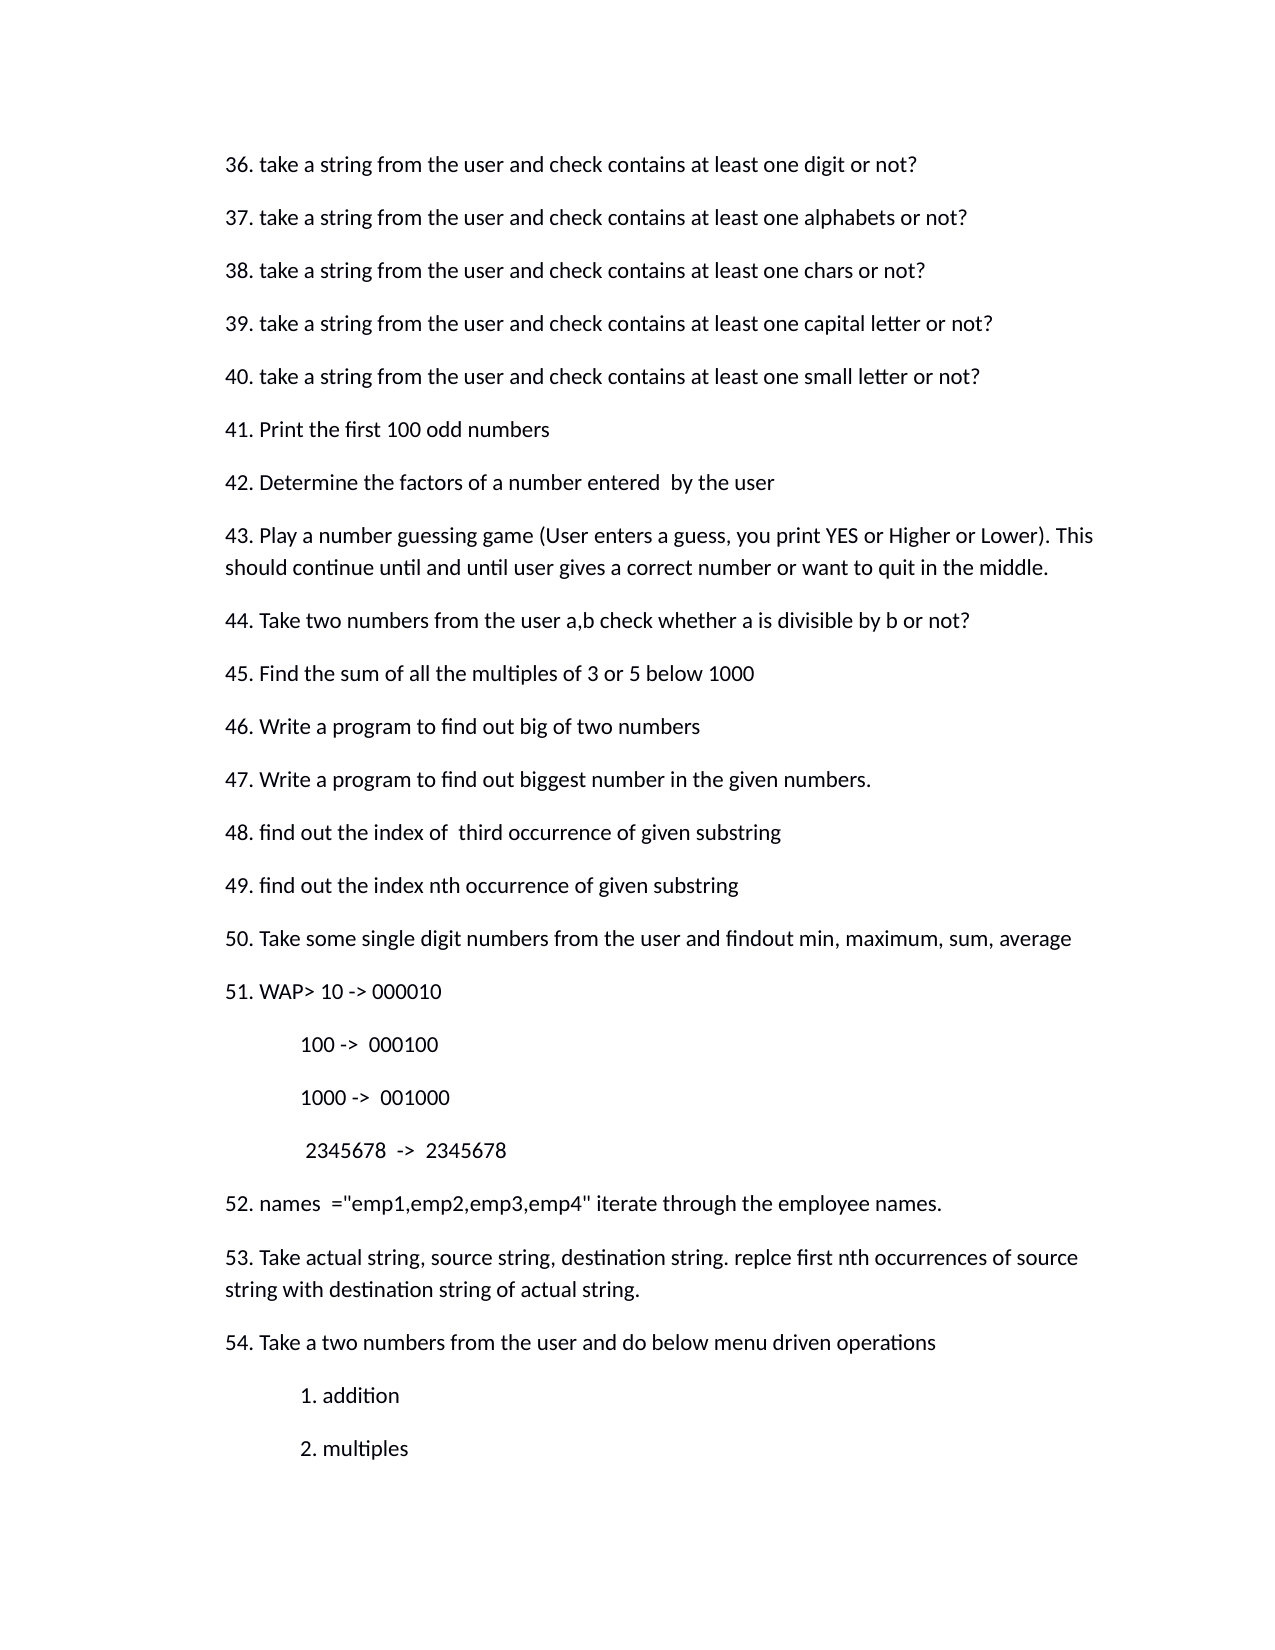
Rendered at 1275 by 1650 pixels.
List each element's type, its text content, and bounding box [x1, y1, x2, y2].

list 37. take a string from the user and check contains at least one alphabets or not? [225, 203, 1125, 231]
list 43. Play a number guessing game (User enters a guess, you print YES or Higher or Lower). This should continue until and until user gives a correct number or want to quit in the middle. [225, 521, 1125, 581]
list 41. Print the first 100 odd numbers [225, 415, 1125, 443]
list 44. Take two numbers from the user a,b check whether a is divisible by b or not? [225, 606, 1125, 634]
text 1000 -> 001000 [150, 1083, 1125, 1112]
list 42. Determine the factors of a number entered by the user [225, 468, 1125, 496]
list 45. Find the sum of all the multiples of 3 or 5 below 1000 [225, 659, 1125, 687]
list 52. names ="emp1,emp2,emp3,emp4" iterate through the employee names. [225, 1189, 1125, 1218]
list 48. find out the index of third occurrence of given substring [225, 818, 1125, 846]
list 54. Take a two numbers from the user and do below menu driven operations [225, 1328, 1125, 1356]
list 47. Write a program to find out biggest number in the given numbers. [225, 765, 1125, 793]
list 40. take a string from the user and check contains at least one small letter or not? [225, 362, 1125, 390]
list 46. Write a program to find out big of two numbers [225, 712, 1125, 740]
list 38. take a string from the user and check contains at least one chars or not? [225, 256, 1125, 284]
list 2. multiples [300, 1434, 1125, 1462]
list 36. take a string from the user and check contains at least one digit or not? [225, 150, 1125, 178]
list 39. take a string from the user and check contains at least one capital letter or not? [225, 309, 1125, 337]
text 2345678 -> 2345678 [150, 1137, 1125, 1164]
list 49. find out the index nth occurrence of given substring [225, 871, 1125, 899]
text 100 -> 000100 [150, 1031, 1125, 1058]
list 50. Take some single digit numbers from the user and findout min, maximum, sum, average [225, 924, 1125, 952]
list 53. Take actual string, source string, destination string. replce first nth occurrences of source string with destination string of actual string. [225, 1243, 1125, 1303]
list 51. WAP> 10 -> 000010 [225, 977, 1125, 1006]
list 1. addition [300, 1381, 1125, 1409]
